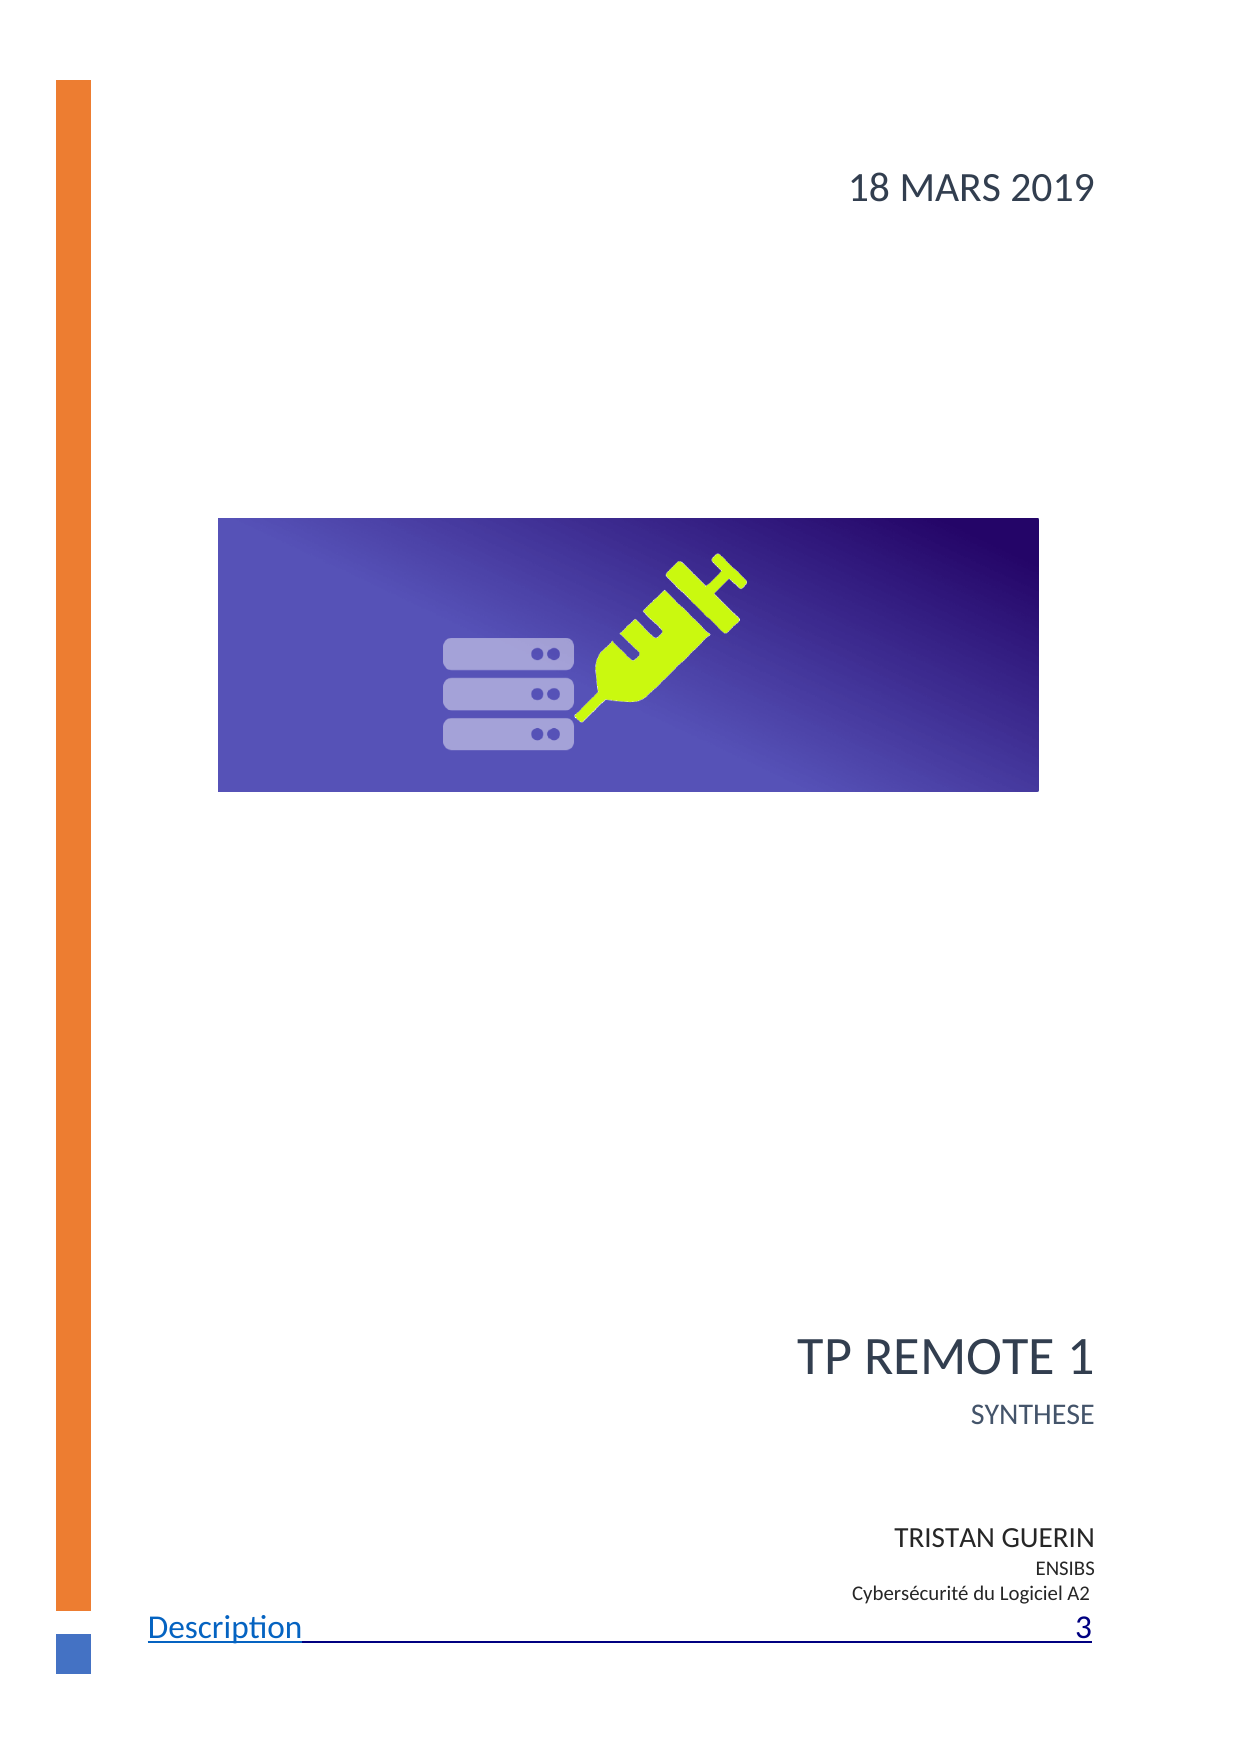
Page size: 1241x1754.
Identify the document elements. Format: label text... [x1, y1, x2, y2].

text 18 mars 2019 [186, 161, 1095, 211]
text synthese [186, 1388, 1095, 1434]
text Tristan Guerin [186, 1519, 1095, 1555]
text Description 3 [148, 729, 1093, 1647]
text tp remote 1 [186, 1322, 1095, 1388]
text ensibs [186, 1555, 1095, 1580]
text Cybersécurité du Logiciel A2 [186, 1580, 1095, 1606]
